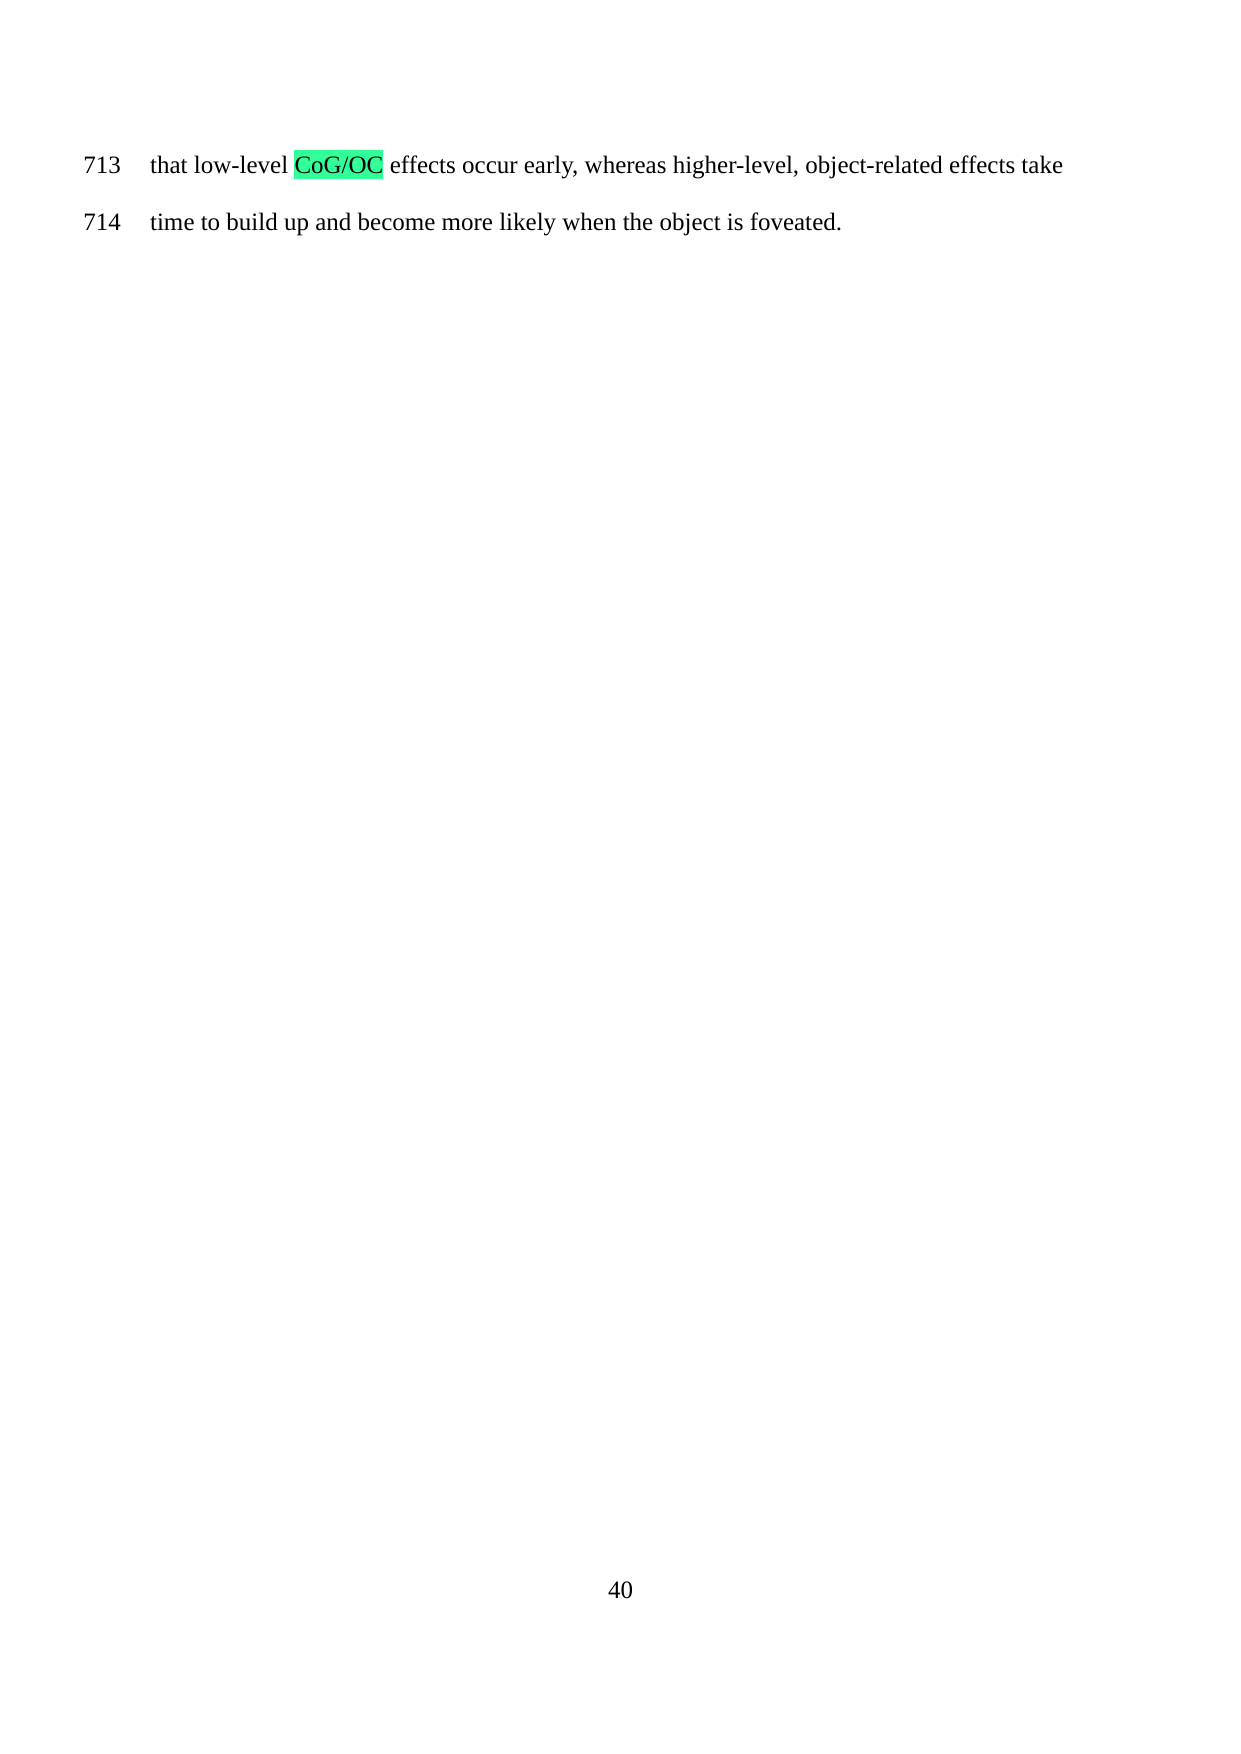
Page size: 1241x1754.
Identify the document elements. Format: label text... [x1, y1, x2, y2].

text that low-level CoG/OC effects occur early, whereas higher-level, object-related effects take time to build up and become more likely when the object is foveated. [150, 150, 1091, 236]
